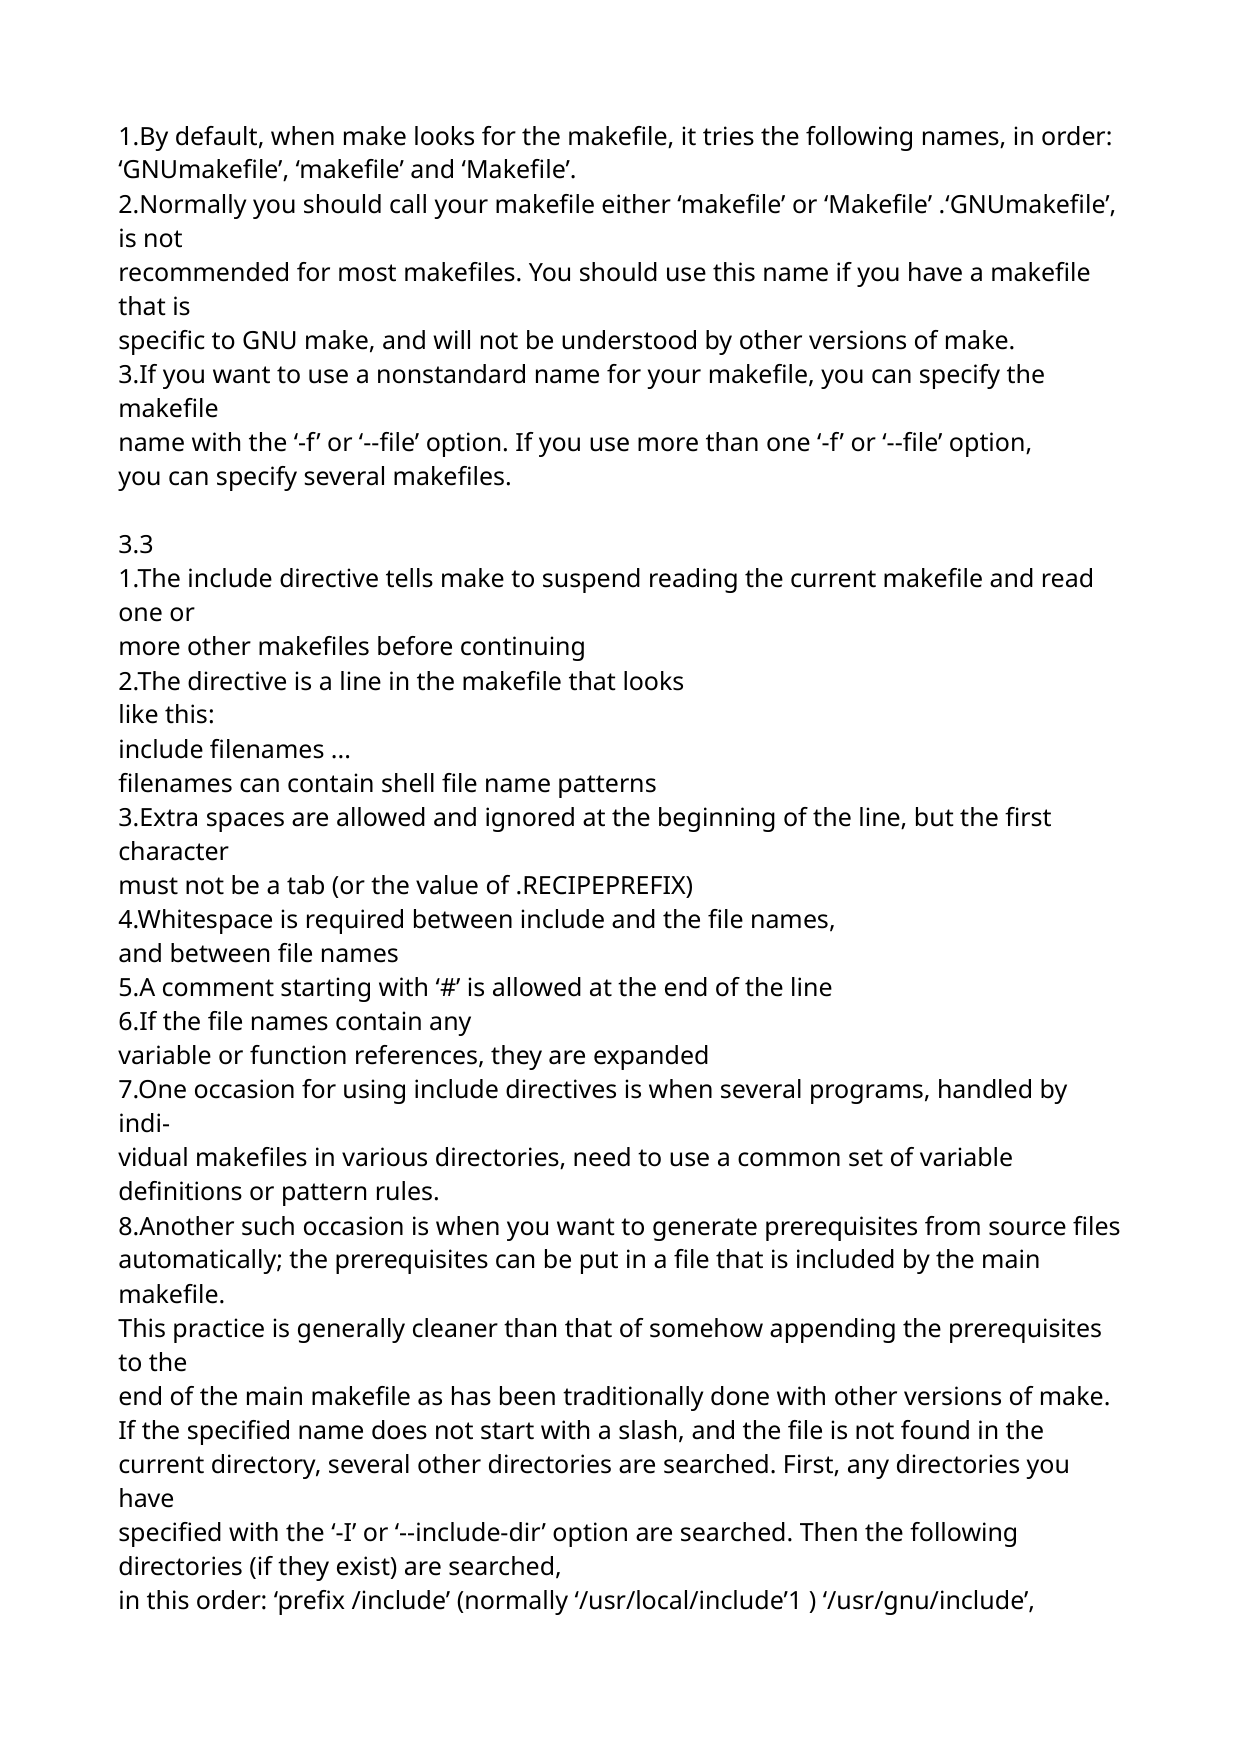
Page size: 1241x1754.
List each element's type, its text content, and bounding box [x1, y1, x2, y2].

text 3.Extra spaces are allowed and ignored at the beginning of the line, but the first character [118, 799, 1122, 867]
text ‘GNUmakefile’, ‘makefile’ and ‘Makefile’. [118, 152, 1122, 186]
text must not be a tab (or the value of .RECIPEPREFIX) [118, 867, 1122, 902]
text 1.By default, when make looks for the makefile, it tries the following names, in order: [118, 118, 1122, 152]
text specified with the ‘-I’ or ‘--include-dir’ option are searched. Then the following directories (if they exist) are searched, [118, 1515, 1122, 1583]
text If the specified name does not start with a slash, and the file is not found in the [118, 1412, 1122, 1447]
text 5.A comment starting with ‘#’ is allowed at the end of the line [118, 970, 1122, 1004]
text 7.One occasion for using include directives is when several programs, handled by indi- [118, 1072, 1122, 1140]
text 2.The directive is a line in the makefile that looks [118, 663, 1122, 697]
text variable or function references, they are expanded [118, 1038, 1122, 1072]
text 2.Normally you should call your makefile either ‘makefile’ or ‘Makefile’ .‘GNUmakefile’, is not [118, 186, 1122, 254]
text specific to GNU make, and will not be understood by other versions of make. [118, 322, 1122, 357]
text name with the ‘-f’ or ‘--file’ option. If you use more than one ‘-f’ or ‘--file’ option, [118, 425, 1122, 459]
text recommended for most makefiles. You should use this name if you have a makefile that is [118, 254, 1122, 322]
text you can specify several makefiles. [118, 459, 1122, 493]
text include filenames ... [118, 731, 1122, 765]
text 4.Whitespace is required between include and the file names, [118, 902, 1122, 936]
text in this order: ‘prefix /include’ (normally ‘/usr/local/include’1 ) ‘/usr/gnu/include’, [118, 1583, 1122, 1617]
text filenames can contain shell file name patterns [118, 765, 1122, 799]
text 8.Another such occasion is when you want to generate prerequisites from source files [118, 1208, 1122, 1242]
text like this: [118, 697, 1122, 731]
text This practice is generally cleaner than that of somehow appending the prerequisites to the [118, 1310, 1122, 1378]
text end of the main makefile as has been traditionally done with other versions of make. [118, 1378, 1122, 1412]
text more other makefiles before continuing [118, 629, 1122, 663]
text automatically; the prerequisites can be put in a file that is included by the main makefile. [118, 1242, 1122, 1310]
text 6.If the file names contain any [118, 1004, 1122, 1038]
text current directory, several other directories are searched. First, any directories you have [118, 1447, 1122, 1515]
text 1.The include directive tells make to suspend reading the current makefile and read one or [118, 561, 1122, 629]
text 3.If you want to use a nonstandard name for your makefile, you can specify the makefile [118, 357, 1122, 425]
text vidual makefiles in various directories, need to use a common set of variable definitions or pattern rules. [118, 1140, 1122, 1208]
text 3.3 [118, 527, 1122, 561]
text and between file names [118, 936, 1122, 970]
